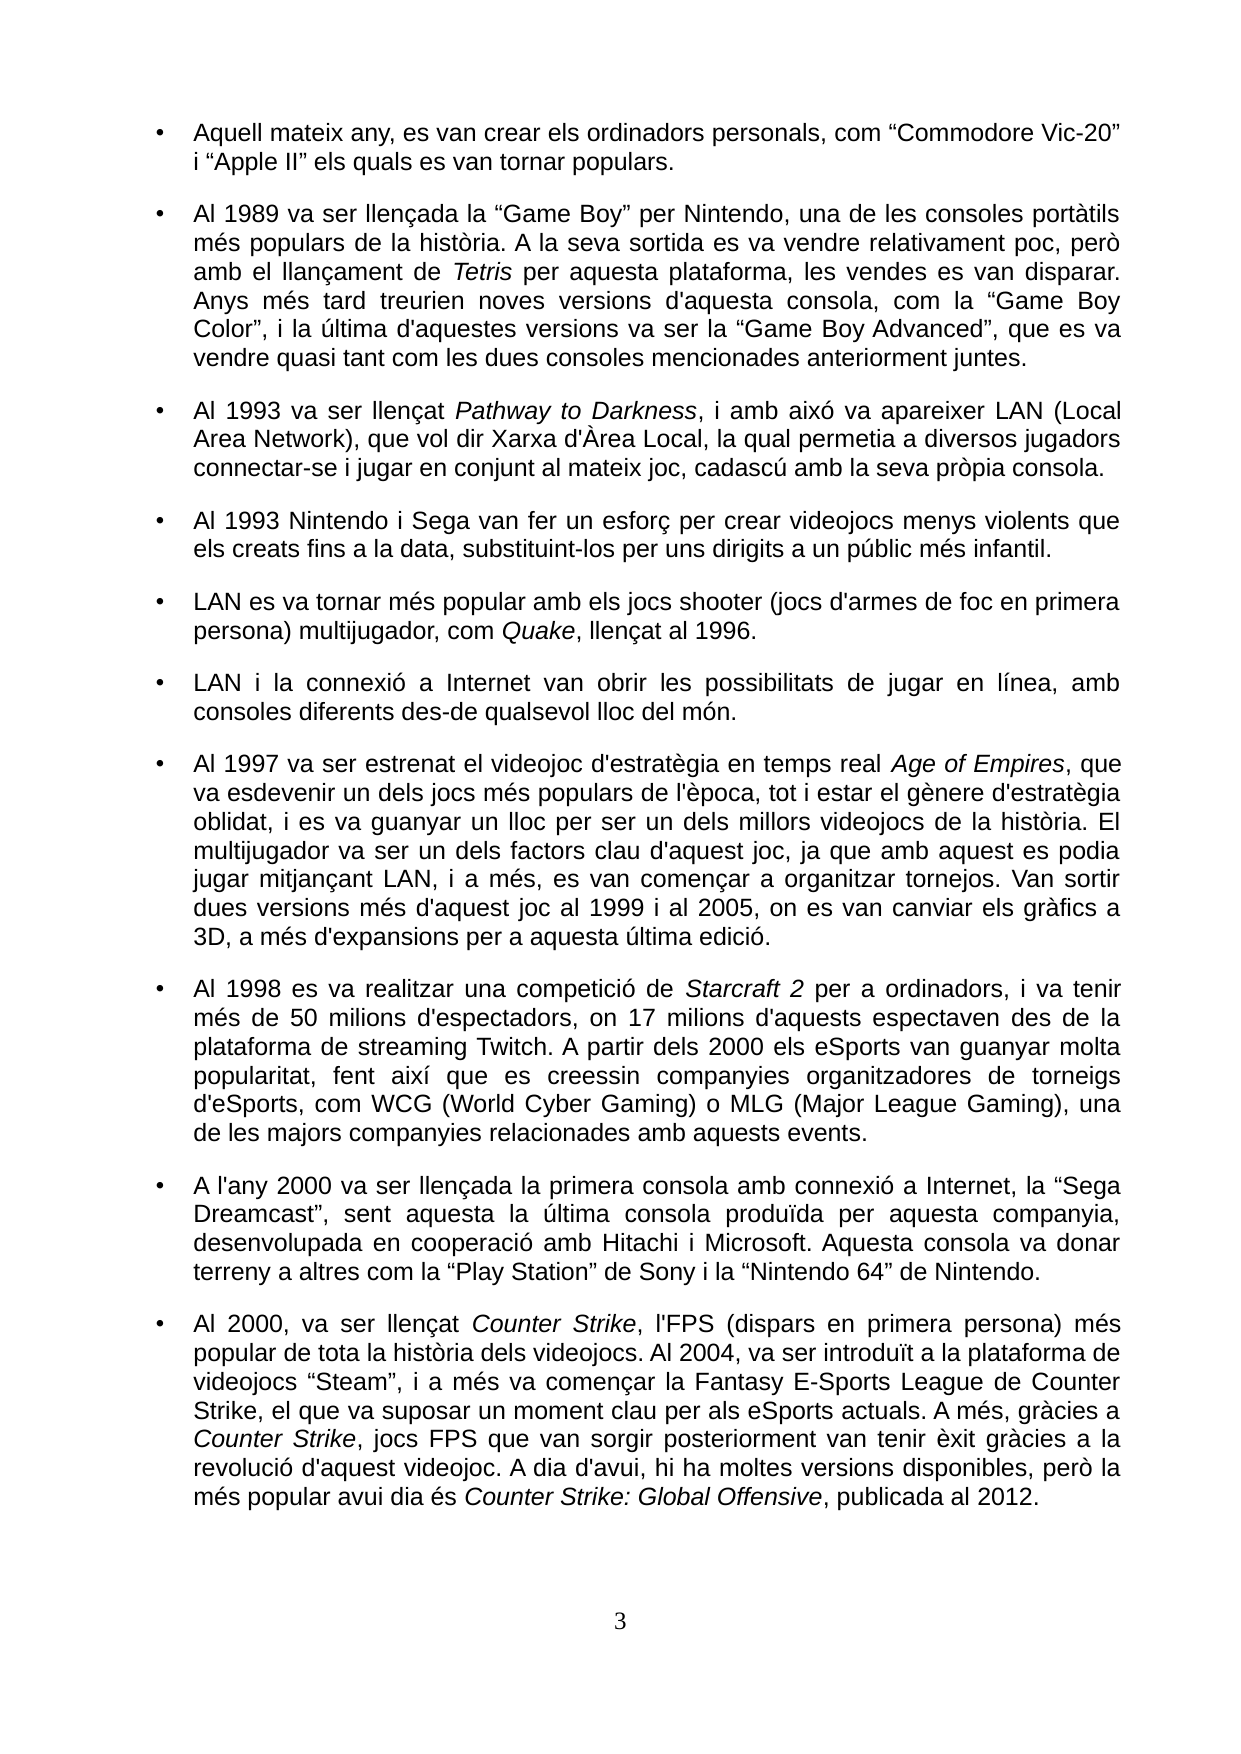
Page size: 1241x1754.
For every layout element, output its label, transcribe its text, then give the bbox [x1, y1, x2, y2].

list Al 1993 va ser llençat Pathway to Darkness, i amb aixó va apareixer LAN (Local Area Network), que vol dir Xarxa d'Àrea Local, la qual permetia a diversos jugadors connectar-se i jugar en conjunt al mateix joc, cadascú amb la seva pròpia consola. [156, 396, 1122, 482]
list LAN i la connexió a Internet van obrir les possibilitats de jugar en línea, amb consoles diferents des-de qualsevol lloc del món. [156, 668, 1122, 726]
list Al 1998 es va realitzar una competició de Starcraft 2 per a ordinadors, i va tenir més de 50 milions d'espectadors, on 17 milions d'aquests espectaven des de la plataforma de streaming Twitch. A partir dels 2000 els eSports van guanyar molta popularitat, fent així que es creessin companyies organitzadores de torneigs d'eSports, com WCG (World Cyber Gaming) o MLG (Major League Gaming), una de les majors companyies relacionades amb aquests events. [156, 974, 1122, 1147]
list LAN es va tornar més popular amb els jocs shooter (jocs d'armes de foc en primera persona) multijugador, com Quake, llençat al 1996. [156, 587, 1122, 644]
list A l'any 2000 va ser llençada la primera consola amb connexió a Internet, la “Sega Dreamcast”, sent aquesta la última consola produïda per aquesta companyia, desenvolupada en cooperació amb Hitachi i Microsoft. Aquesta consola va donar terreny a altres com la “Play Station” de Sony i la “Nintendo 64” de Nintendo. [156, 1171, 1122, 1286]
list Al 1997 va ser estrenat el videojoc d'estratègia en temps real Age of Empires, que va esdevenir un dels jocs més populars de l'època, tot i estar el gènere d'estratègia oblidat, i es va guanyar un lloc per ser un dels millors videojocs de la història. El multijugador va ser un dels factors clau d'aquest joc, ja que amb aquest es podia jugar mitjançant LAN, i a més, es van començar a organitzar tornejos. Van sortir dues versions més d'aquest joc al 1999 i al 2005, on es van canviar els gràfics a 3D, a més d'expansions per a aquesta última edició. [156, 749, 1122, 951]
list Al 1993 Nintendo i Sega van fer un esforç per crear videojocs menys violents que els creats fins a la data, substituint-los per uns dirigits a un públic més infantil. [156, 506, 1122, 563]
list Al 1989 va ser llençada la “Game Boy” per Nintendo, una de les consoles portàtils més populars de la història. A la seva sortida es va vendre relativament poc, però amb el llançament de Tetris per aquesta plataforma, les vendes es van disparar. Anys més tard treurien noves versions d'aquesta consola, com la “Game Boy Color”, i la última d'aquestes versions va ser la “Game Boy Advanced”, que es va vendre quasi tant com les dues consoles mencionades anteriorment juntes. [156, 199, 1122, 372]
list Aquell mateix any, es van crear els ordinadors personals, com “Commodore Vic-20” i “Apple II” els quals es van tornar populars. [156, 118, 1122, 176]
list Al 2000, va ser llençat Counter Strike, l'FPS (dispars en primera persona) més popular de tota la història dels videojocs. Al 2004, va ser introduït a la plataforma de videojocs “Steam”, i a més va començar la Fantasy E-Sports League de Counter Strike, el que va suposar un moment clau per als eSports actuals. A més, gràcies a Counter Strike, jocs FPS que van sorgir posteriorment van tenir èxit gràcies a la revolució d'aquest videojoc. A dia d'avui, hi ha moltes versions disponibles, però la més popular avui dia és Counter Strike: Global Offensive, publicada al 2012. [156, 1309, 1122, 1511]
